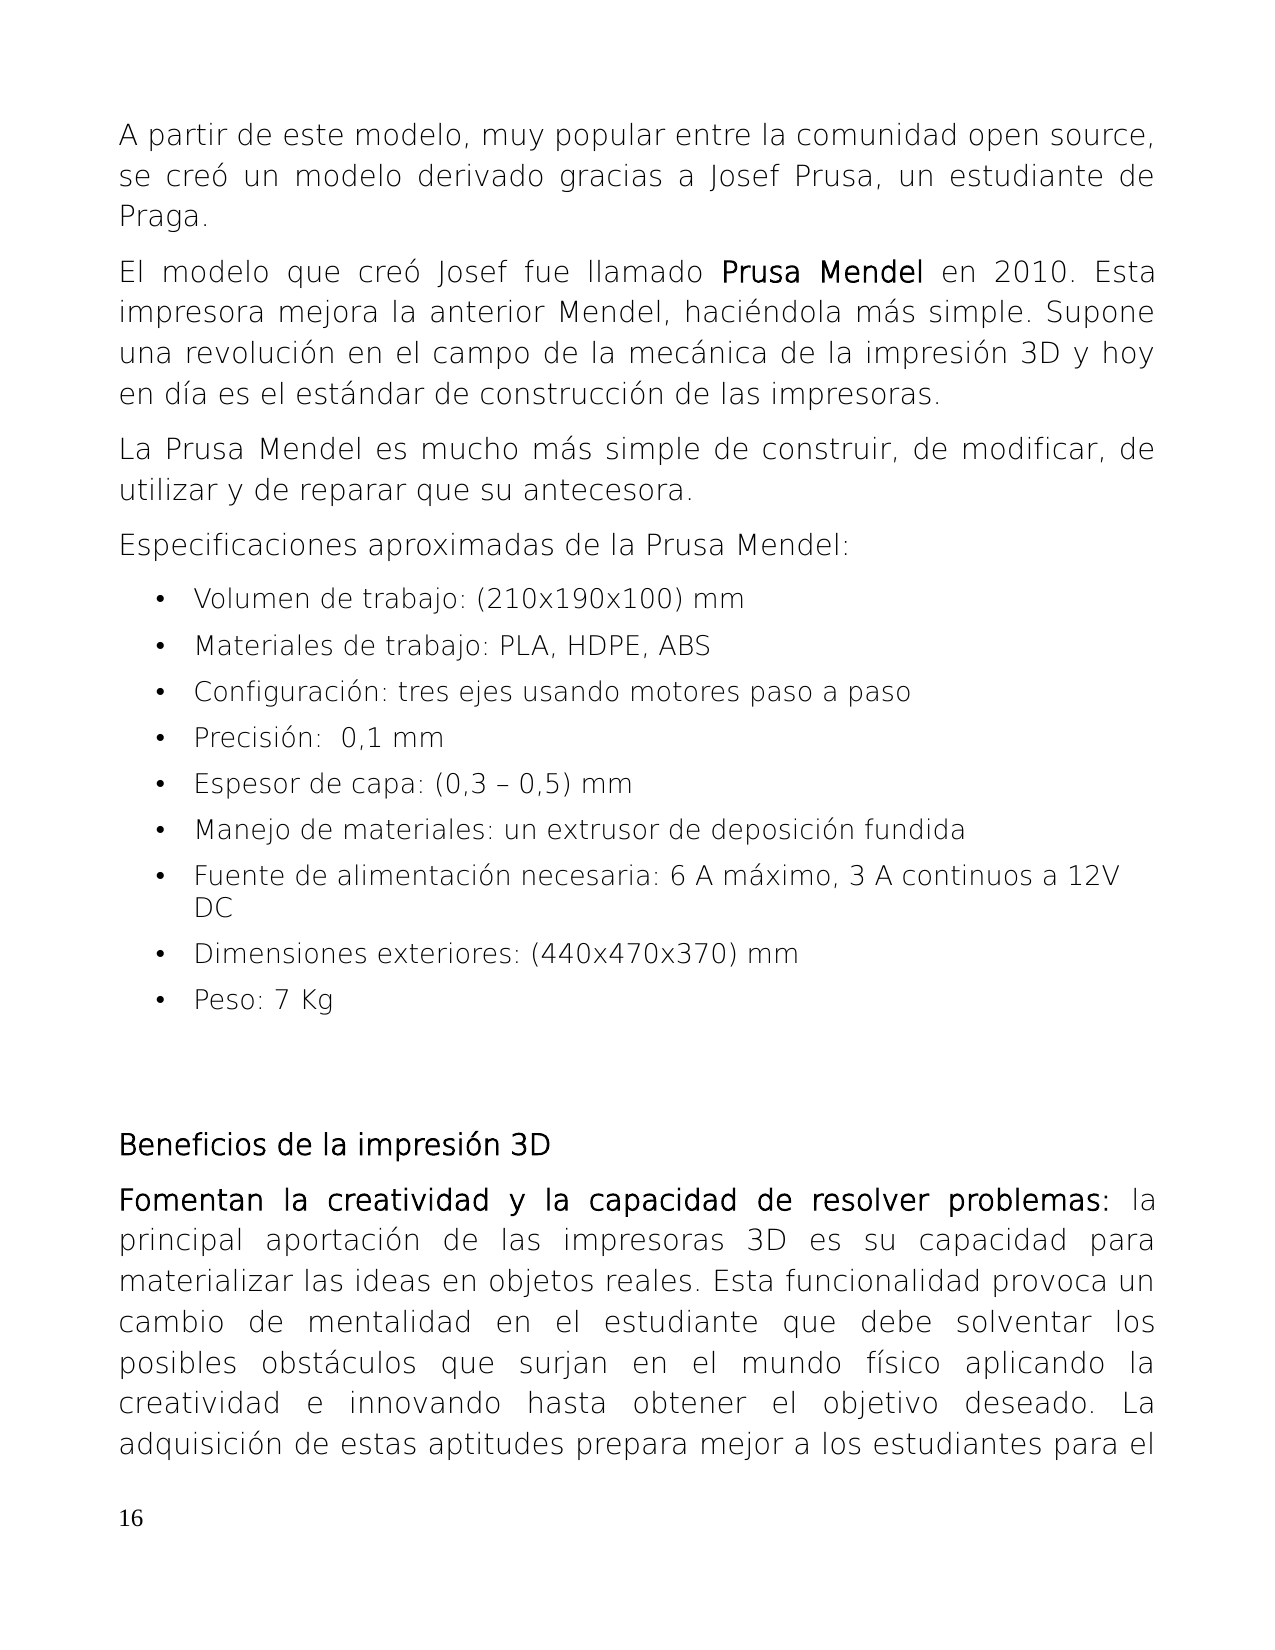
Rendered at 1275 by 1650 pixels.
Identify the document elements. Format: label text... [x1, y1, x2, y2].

list Manejo de materiales: un extrusor de deposición fundida [156, 814, 1157, 846]
text A partir de este modelo, muy popular entre la comunidad open source, se creó un modelo derivado gracias a Josef Prusa, un estudiante de Praga. [118, 118, 1157, 233]
text Beneficios de la impresión 3D [118, 1128, 1157, 1162]
list Espesor de capa: (0,3 – 0,5) mm [156, 768, 1157, 800]
text El modelo que creó Josef fue llamado Prusa Mendel en 2010. Esta impresora mejora la anterior Mendel, haciéndola más simple. Supone una revolución en el campo de la mecánica de la impresión 3D y hoy en día es el estándar de construcción de las impresoras. [118, 255, 1157, 411]
list Volumen de trabajo: (210x190x100) mm [156, 584, 1157, 615]
list Fuente de alimentación necesaria: 6 A máximo, 3 A continuos a 12V DC [156, 861, 1157, 924]
text Fomentan la creatividad y la capacidad de resolver problemas: la principal aportación de las impresoras 3D es su capacidad para materializar las ideas en objetos reales. Esta funcionalidad provoca un cambio de mentalidad en el estudiante que debe solventar los posibles obstáculos que surjan en el mundo físico aplicando la creatividad e innovando hasta obtener el objetivo deseado. La adquisición de estas aptitudes prepara mejor a los estudiantes para el [118, 1183, 1157, 1461]
list Precisión: 0,1 mm [156, 722, 1157, 754]
list Dimensiones exteriores: (440x470x370) mm [156, 938, 1157, 970]
text La Prusa Mendel es mucho más simple de construir, de modificar, de utilizar y de reparar que su antecesora. [118, 432, 1157, 507]
list Materiales de trabajo: PLA, HDPE, ABS [156, 630, 1157, 661]
text Especificaciones aproximadas de la Prusa Mendel: [118, 528, 1157, 562]
list Configuración: tres ejes usando motores paso a paso [156, 676, 1157, 708]
list Peso: 7 Kg [156, 984, 1157, 1016]
